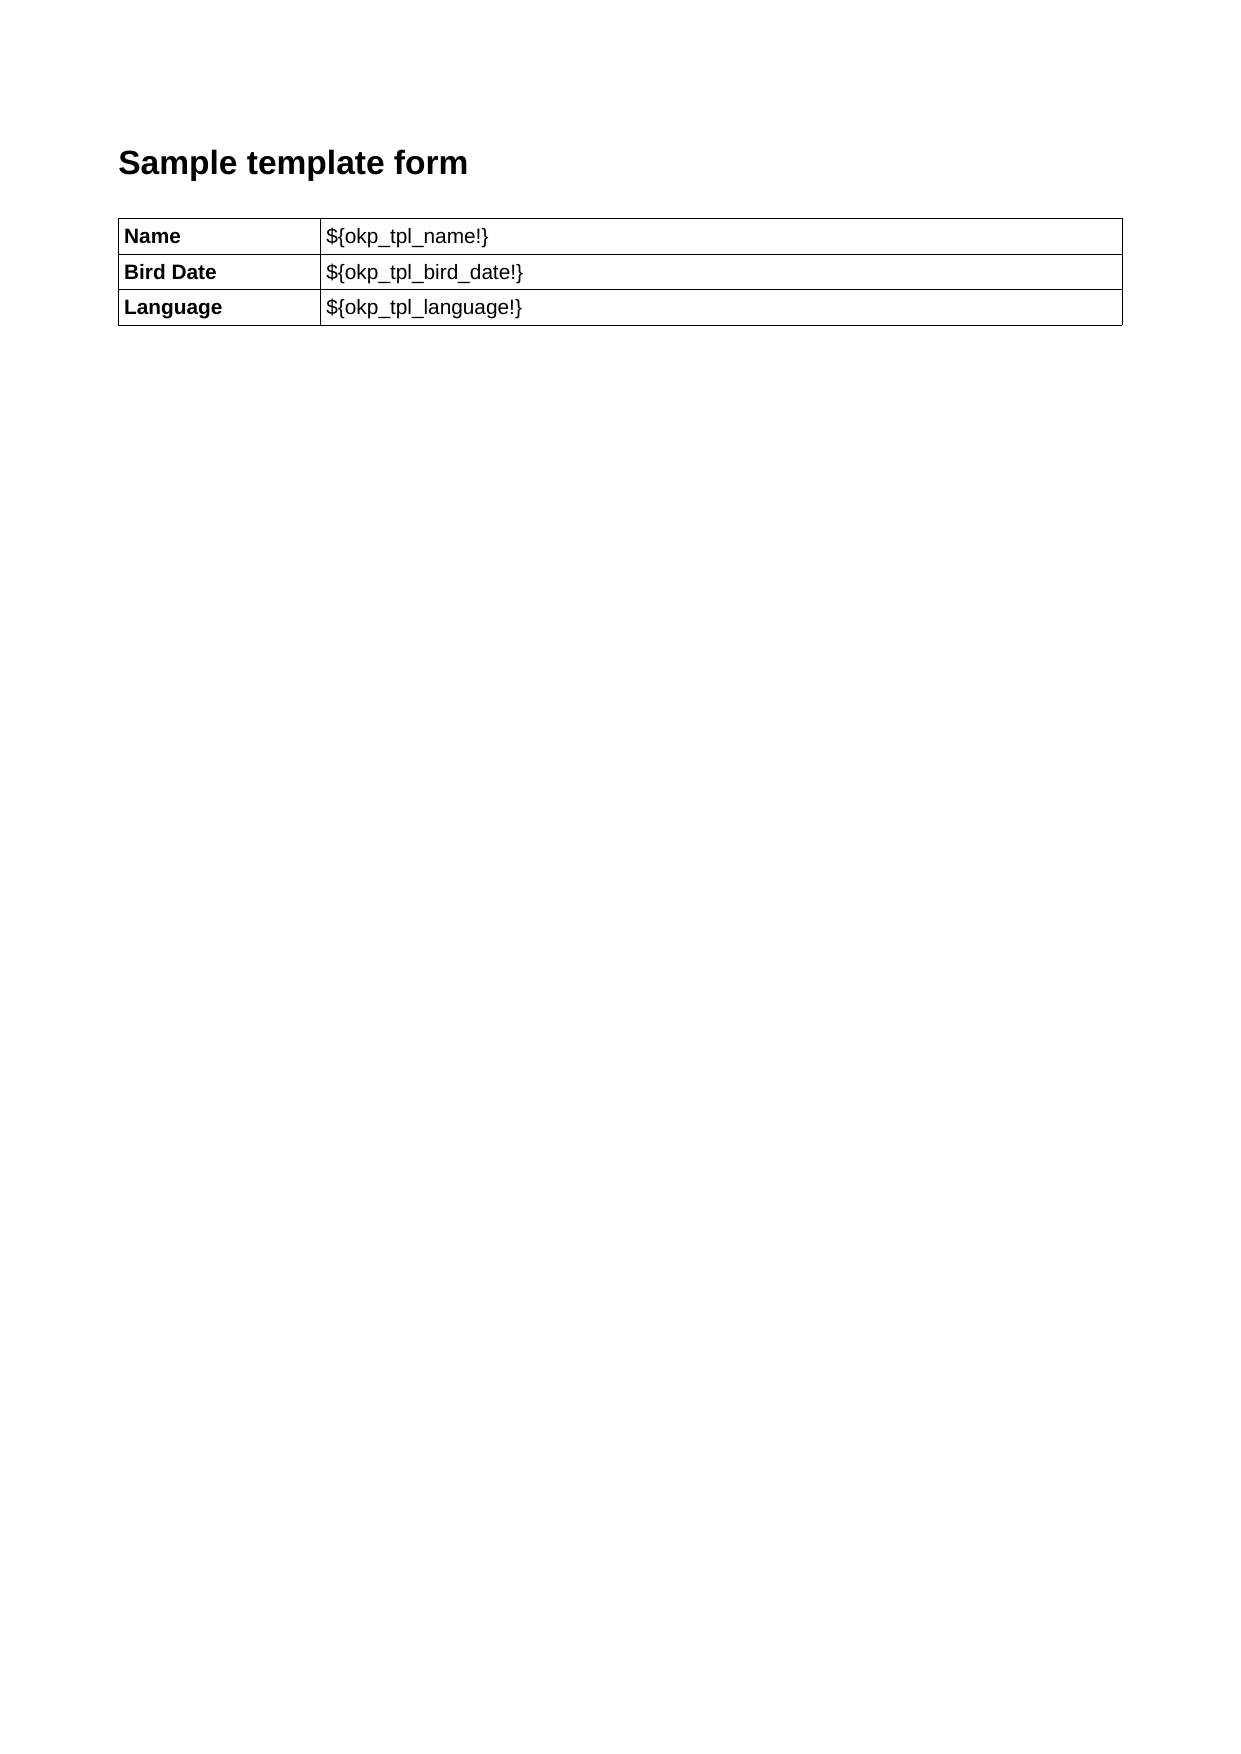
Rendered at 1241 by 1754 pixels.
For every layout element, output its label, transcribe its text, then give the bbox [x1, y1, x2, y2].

table_header ${okp_tpl_name!} [321, 219, 1122, 254]
table_cell Language [119, 290, 320, 325]
table_header Name [119, 219, 320, 254]
table_cell Bird Date [119, 255, 320, 289]
table_cell ${okp_tpl_language!} [321, 290, 1122, 325]
table_cell ${okp_tpl_bird_date!} [321, 255, 1122, 289]
subtitle Sample template form [118, 143, 1122, 182]
